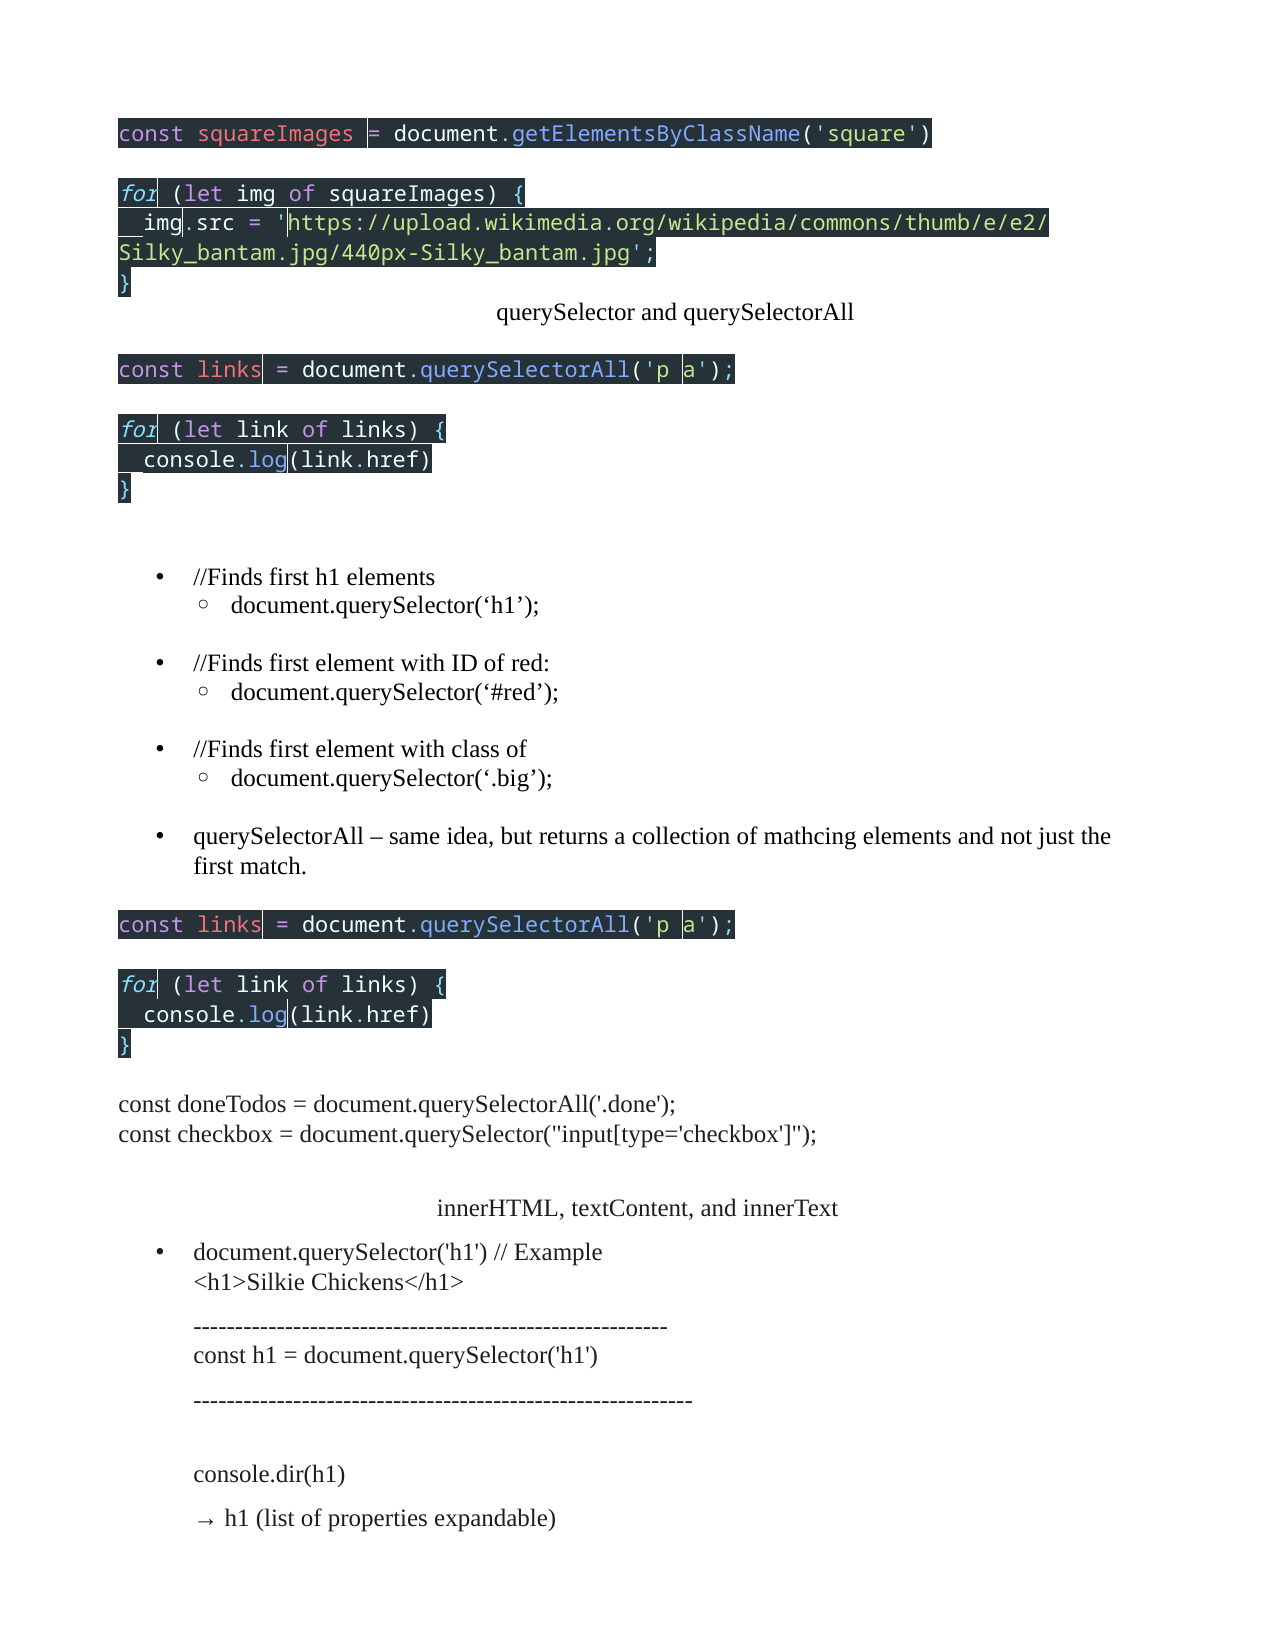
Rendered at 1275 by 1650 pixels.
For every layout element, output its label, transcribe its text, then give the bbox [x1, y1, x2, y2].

text innerHTML, textContent, and innerText [118, 1192, 1157, 1221]
list document.querySelector(‘h1’); [193, 590, 1157, 619]
list querySelectorAll – same idea, but returns a collection of mathcing elements and not just the first match. [156, 820, 1157, 880]
list console.dir(h1) [156, 1458, 1157, 1487]
list //Finds first element with class of [156, 734, 1157, 763]
text const links = document.querySelectorAll('p a'); [118, 354, 1157, 384]
list document.querySelector('h1') // Example <h1>​Silkie Chickens​</h1> [156, 1236, 1157, 1295]
text for (let link of links) { [118, 969, 1157, 999]
text img.src = 'https://upload.wikimedia.org/wikipedia/commons/thumb/e/e2/Silky_bantam.jpg/440px-Silky_bantam.jpg'; [118, 207, 1157, 267]
list //Finds first element with ID of red: [156, 648, 1157, 677]
text } [118, 1028, 1157, 1058]
text } [118, 267, 1157, 297]
text const squareImages = document.getElementsByClassName('square') [118, 118, 1157, 148]
list ---------------------------------------------------------​ const h1 = document.querySelector('h1') [156, 1310, 1157, 1369]
list → h1 (list of properties expandable) [156, 1502, 1157, 1532]
list //Finds first h1 elements [156, 562, 1157, 590]
text const links = document.querySelectorAll('p a'); [118, 909, 1157, 939]
list ------------------------------------------------------------ [156, 1384, 1157, 1443]
text console.log(link.href) [118, 443, 1157, 473]
list document.querySelector(‘#red’); [193, 677, 1157, 705]
list document.querySelector(‘.big’); [193, 763, 1157, 792]
text for (let link of links) { [118, 414, 1157, 443]
text console.log(link.href) [118, 999, 1157, 1028]
text } [118, 473, 1157, 503]
text const doneTodos = document.querySelectorAll('.done'); const checkbox = document.querySelector("input[type='checkbox']"); [118, 1088, 1157, 1177]
text for (let img of squareImages) { [118, 178, 1157, 207]
list querySelector and querySelectorAll [156, 297, 1157, 326]
